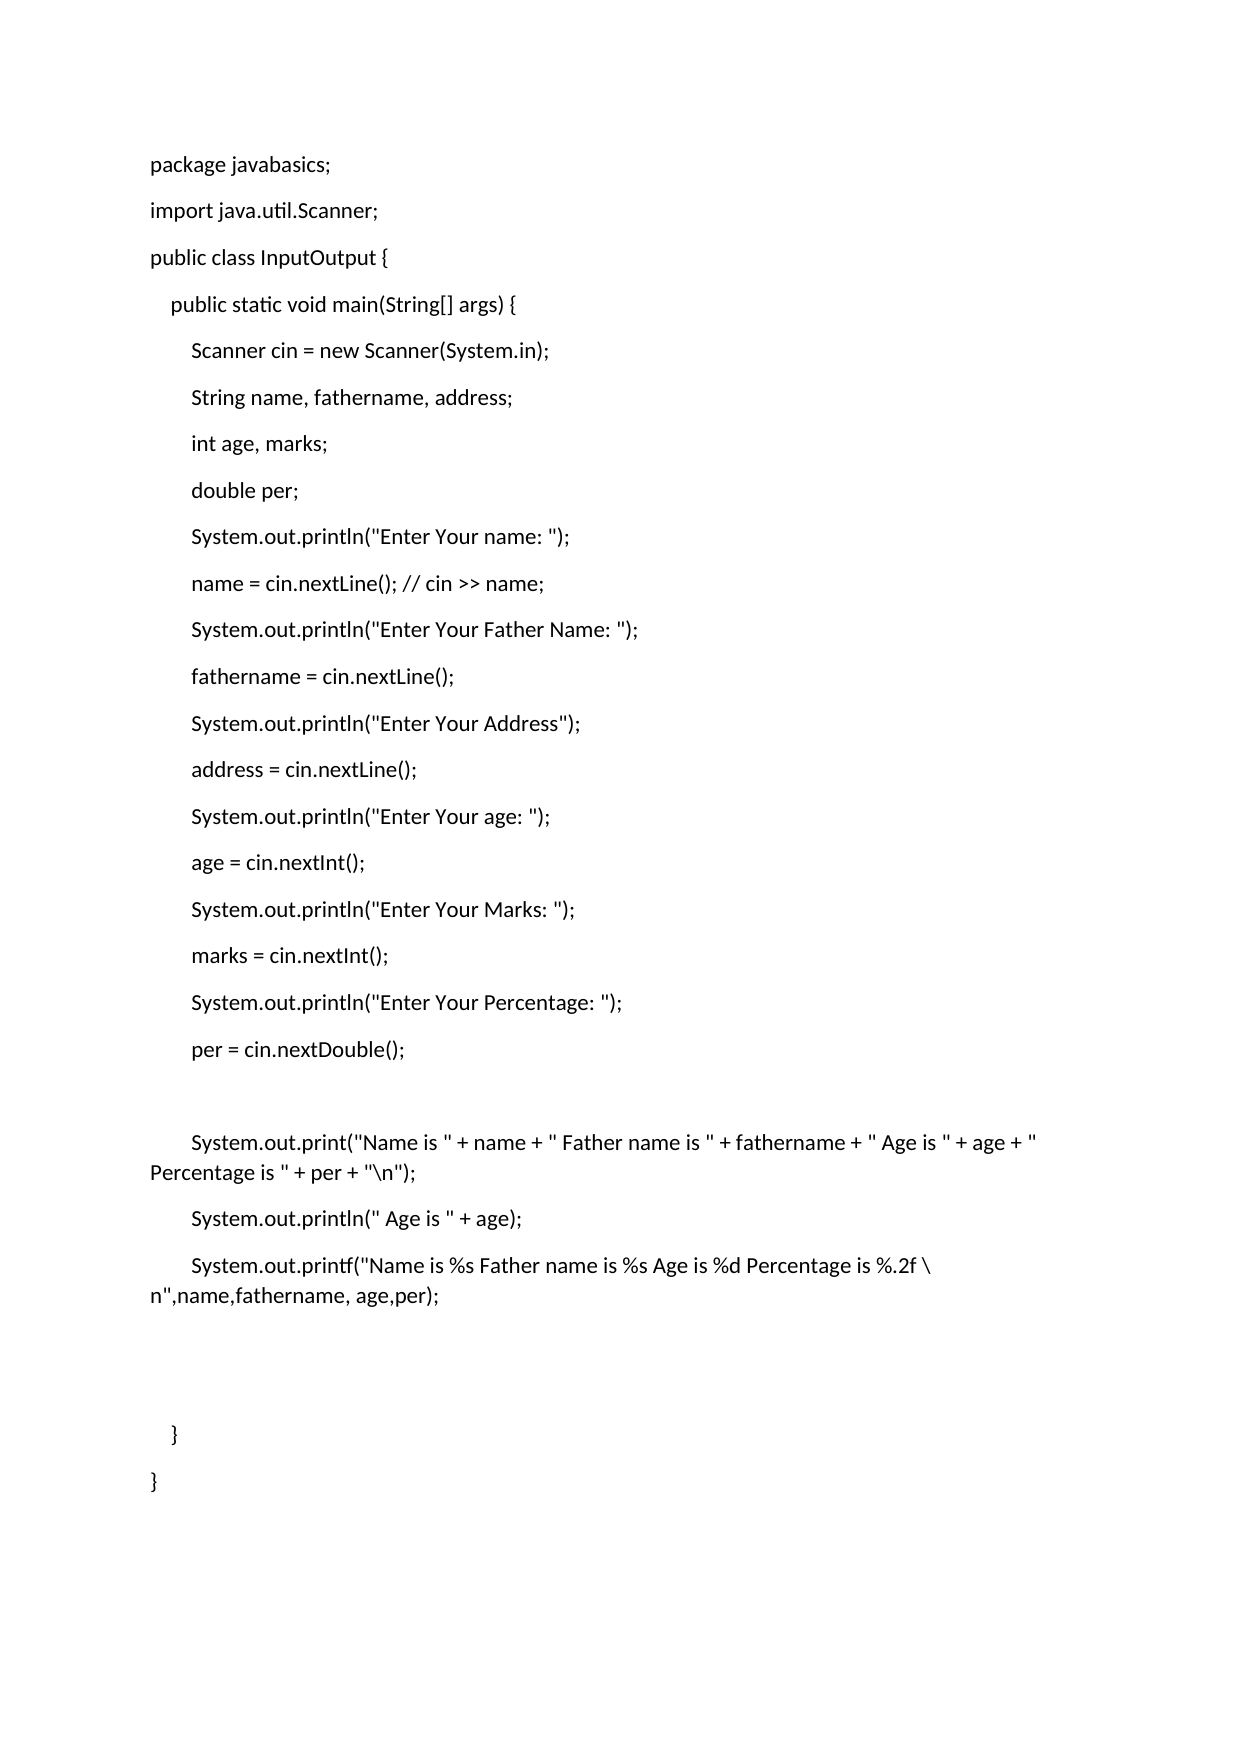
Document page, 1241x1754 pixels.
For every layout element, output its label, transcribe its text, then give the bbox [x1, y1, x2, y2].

text package javabasics; [150, 150, 1090, 178]
text public class InputOutput { [150, 243, 1090, 271]
text System.out.println("Enter Your Marks: "); [150, 895, 1090, 923]
text System.out.println("Enter Your Percentage: "); [150, 988, 1090, 1016]
text } [150, 1420, 1090, 1448]
text System.out.println("Enter Your name: "); [150, 522, 1090, 551]
text Scanner cin = new Scanner(System.in); [150, 336, 1090, 364]
text age = cin.nextInt(); [150, 848, 1090, 876]
text System.out.println(" Age is " + age); [150, 1204, 1090, 1232]
text marks = cin.nextInt(); [150, 942, 1090, 969]
text String name, fathername, address; [150, 383, 1090, 411]
text System.out.print("Name is " + name + " Father name is " + fathername + " Age is " + age + " Percentage is " + per + "\n"); [150, 1128, 1090, 1186]
text fathername = cin.nextLine(); [150, 662, 1090, 690]
text System.out.printf("Name is %s Father name is %s Age is %d Percentage is %.2f \n",name,fathername, age,per); [150, 1251, 1090, 1309]
text per = cin.nextDouble(); [150, 1035, 1090, 1063]
text int age, marks; [150, 429, 1090, 457]
text System.out.println("Enter Your Address"); [150, 709, 1090, 737]
text import java.util.Scanner; [150, 197, 1090, 224]
text System.out.println("Enter Your age: "); [150, 802, 1090, 830]
text System.out.println("Enter Your Father Name: "); [150, 616, 1090, 644]
text double per; [150, 476, 1090, 504]
text } [150, 1467, 1090, 1495]
text public static void main(String[] args) { [150, 290, 1090, 318]
text name = cin.nextLine(); // cin >> name; [150, 569, 1090, 597]
text address = cin.nextLine(); [150, 755, 1090, 783]
